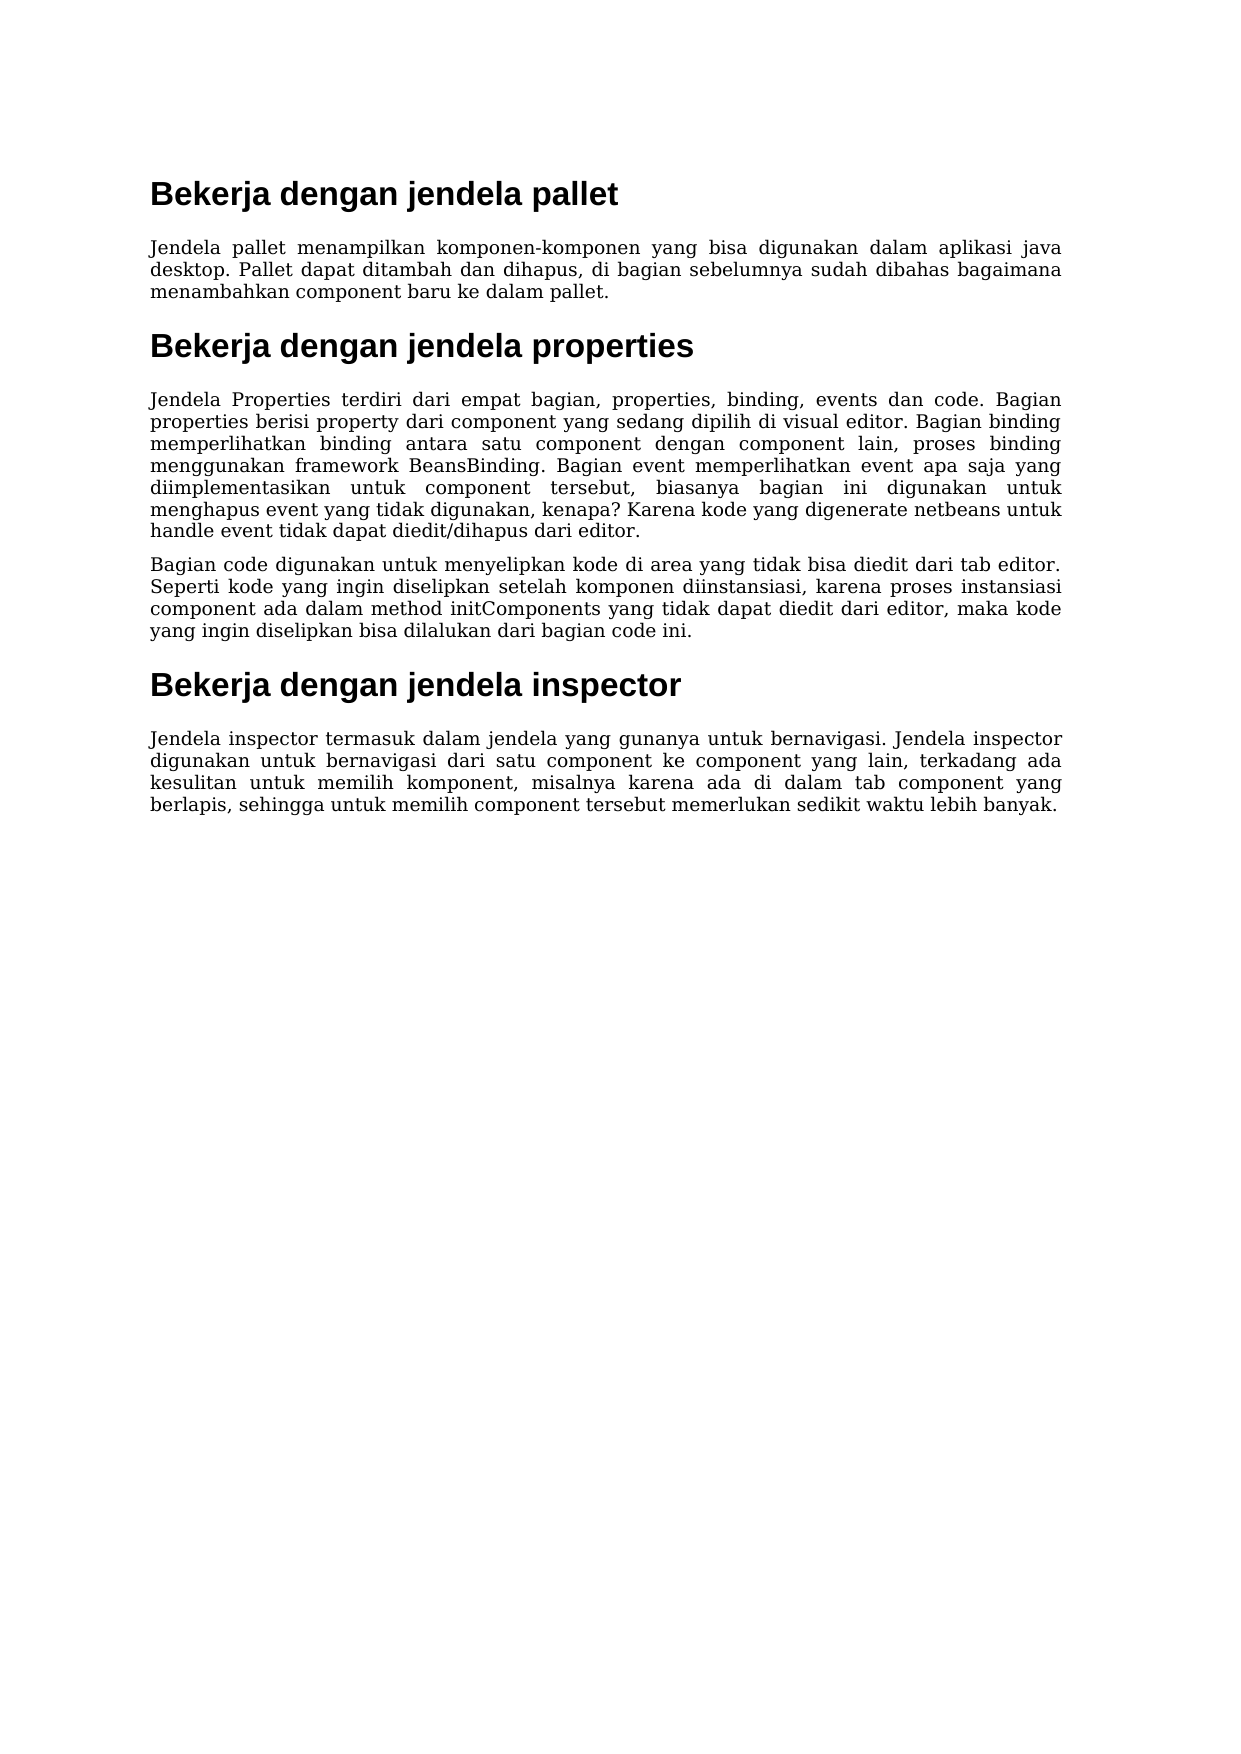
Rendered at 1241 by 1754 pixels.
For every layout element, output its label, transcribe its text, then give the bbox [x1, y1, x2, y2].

subtitle Bekerja dengan jendela pallet [150, 176, 1063, 213]
text Bagian code digunakan untuk menyelipkan kode di area yang tidak bisa diedit dari tab editor. Seperti kode yang ingin diselipkan setelah komponen diinstansiasi, karena proses instansiasi component ada dalam method initComponents yang tidak dapat diedit dari editor, maka kode yang ingin diselipkan bisa dilalukan dari bagian code ini. [150, 554, 1063, 642]
subtitle Bekerja dengan jendela properties [150, 328, 1063, 365]
text Jendela pallet menampilkan komponen-komponen yang bisa digunakan dalam aplikasi java desktop. Pallet dapat ditambah dan dihapus, di bagian sebelumnya sudah dibahas bagaimana menambahkan component baru ke dalam pallet. [150, 237, 1063, 303]
text Jendela inspector termasuk dalam jendela yang gunanya untuk bernavigasi. Jendela inspector digunakan untuk bernavigasi dari satu component ke component yang lain, terkadang ada kesulitan untuk memilih komponent, misalnya karena ada di dalam tab component yang berlapis, sehingga untuk memilih component tersebut memerlukan sedikit waktu lebih banyak. [150, 728, 1063, 816]
text Jendela Properties terdiri dari empat bagian, properties, binding, events dan code. Bagian properties berisi property dari component yang sedang dipilih di visual editor. Bagian binding memperlihatkan binding antara satu component dengan component lain, proses binding menggunakan framework BeansBinding. Bagian event memperlihatkan event apa saja yang diimplementasikan untuk component tersebut, biasanya bagian ini digunakan untuk menghapus event yang tidak digunakan, kenapa? Karena kode yang digenerate netbeans untuk handle event tidak dapat diedit/dihapus dari editor. [150, 389, 1063, 542]
subtitle Bekerja dengan jendela inspector [150, 667, 1063, 704]
